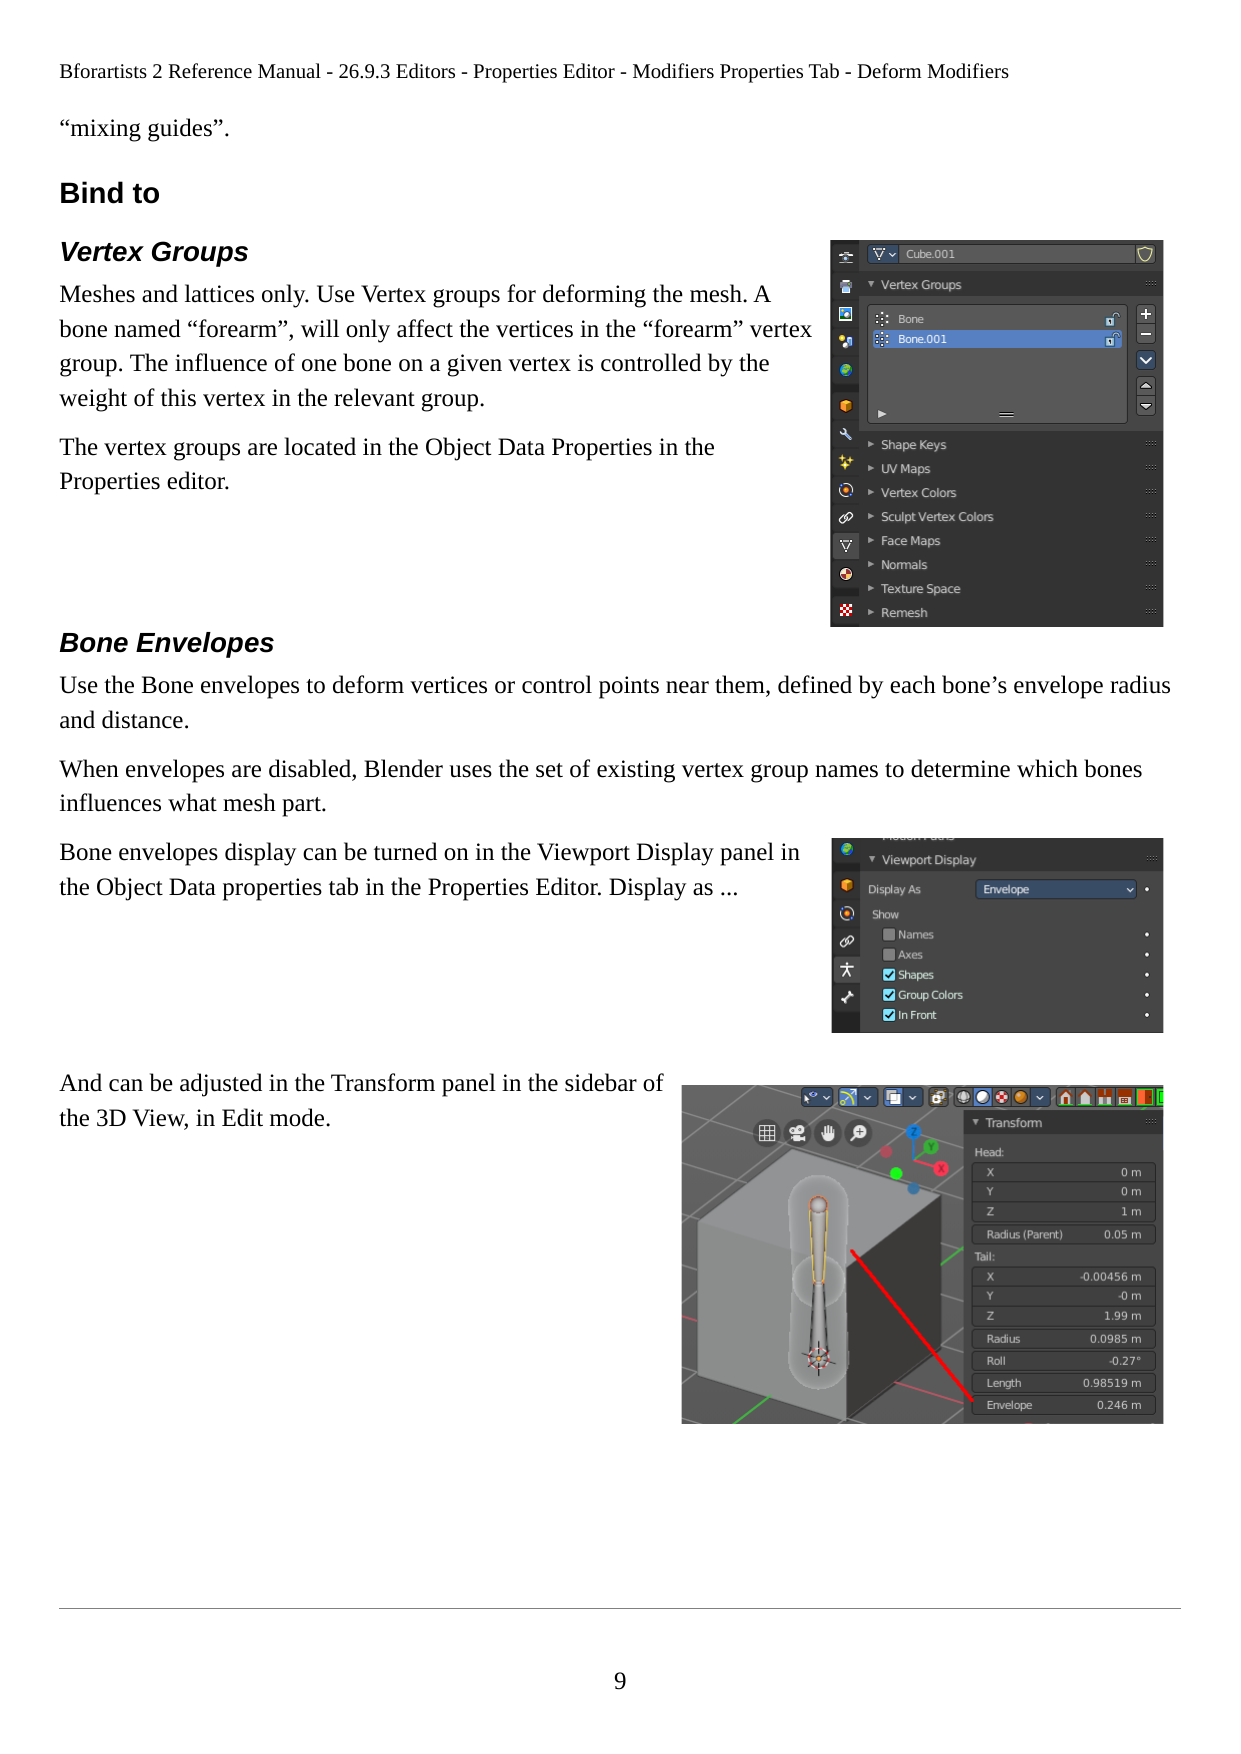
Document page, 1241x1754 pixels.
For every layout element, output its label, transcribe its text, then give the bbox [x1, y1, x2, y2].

text The vertex groups are located in the Object Data Properties in the Properties editor. [59, 432, 830, 495]
picture [681, 1085, 1164, 1424]
subtitle Bind to [59, 176, 1181, 210]
subtitle Vertex Groups [59, 235, 1181, 267]
text Use the Bone envelopes to deform vertices or control points near them, defined by each bone’s envelope radius and distance. [59, 670, 1181, 734]
picture [830, 240, 1164, 627]
text And can be adjusted in the Transform panel in the sidebar of the 3D View, in Edit mode. [59, 1068, 1181, 1131]
text “mixing guides”. [59, 113, 1181, 141]
picture [831, 838, 1164, 1033]
text When envelopes are disabled, Blender uses the set of existing vertex group names to determine which bones influences what mesh part. [59, 754, 1181, 817]
subtitle Bone Envelopes [59, 626, 1181, 658]
text Bone envelopes display can be turned on in the Viewport Display panel in the Object Data properties tab in the Properties Editor. Display as ... [59, 837, 1181, 901]
text Meshes and lattices only. Use Vertex groups for deforming the mesh. A bone named “forearm”, will only affect the vertices in the “forearm” vertex group. The influence of one bone on a given vertex is controlled by the weight of this vertex in the relevant group. [59, 279, 830, 412]
